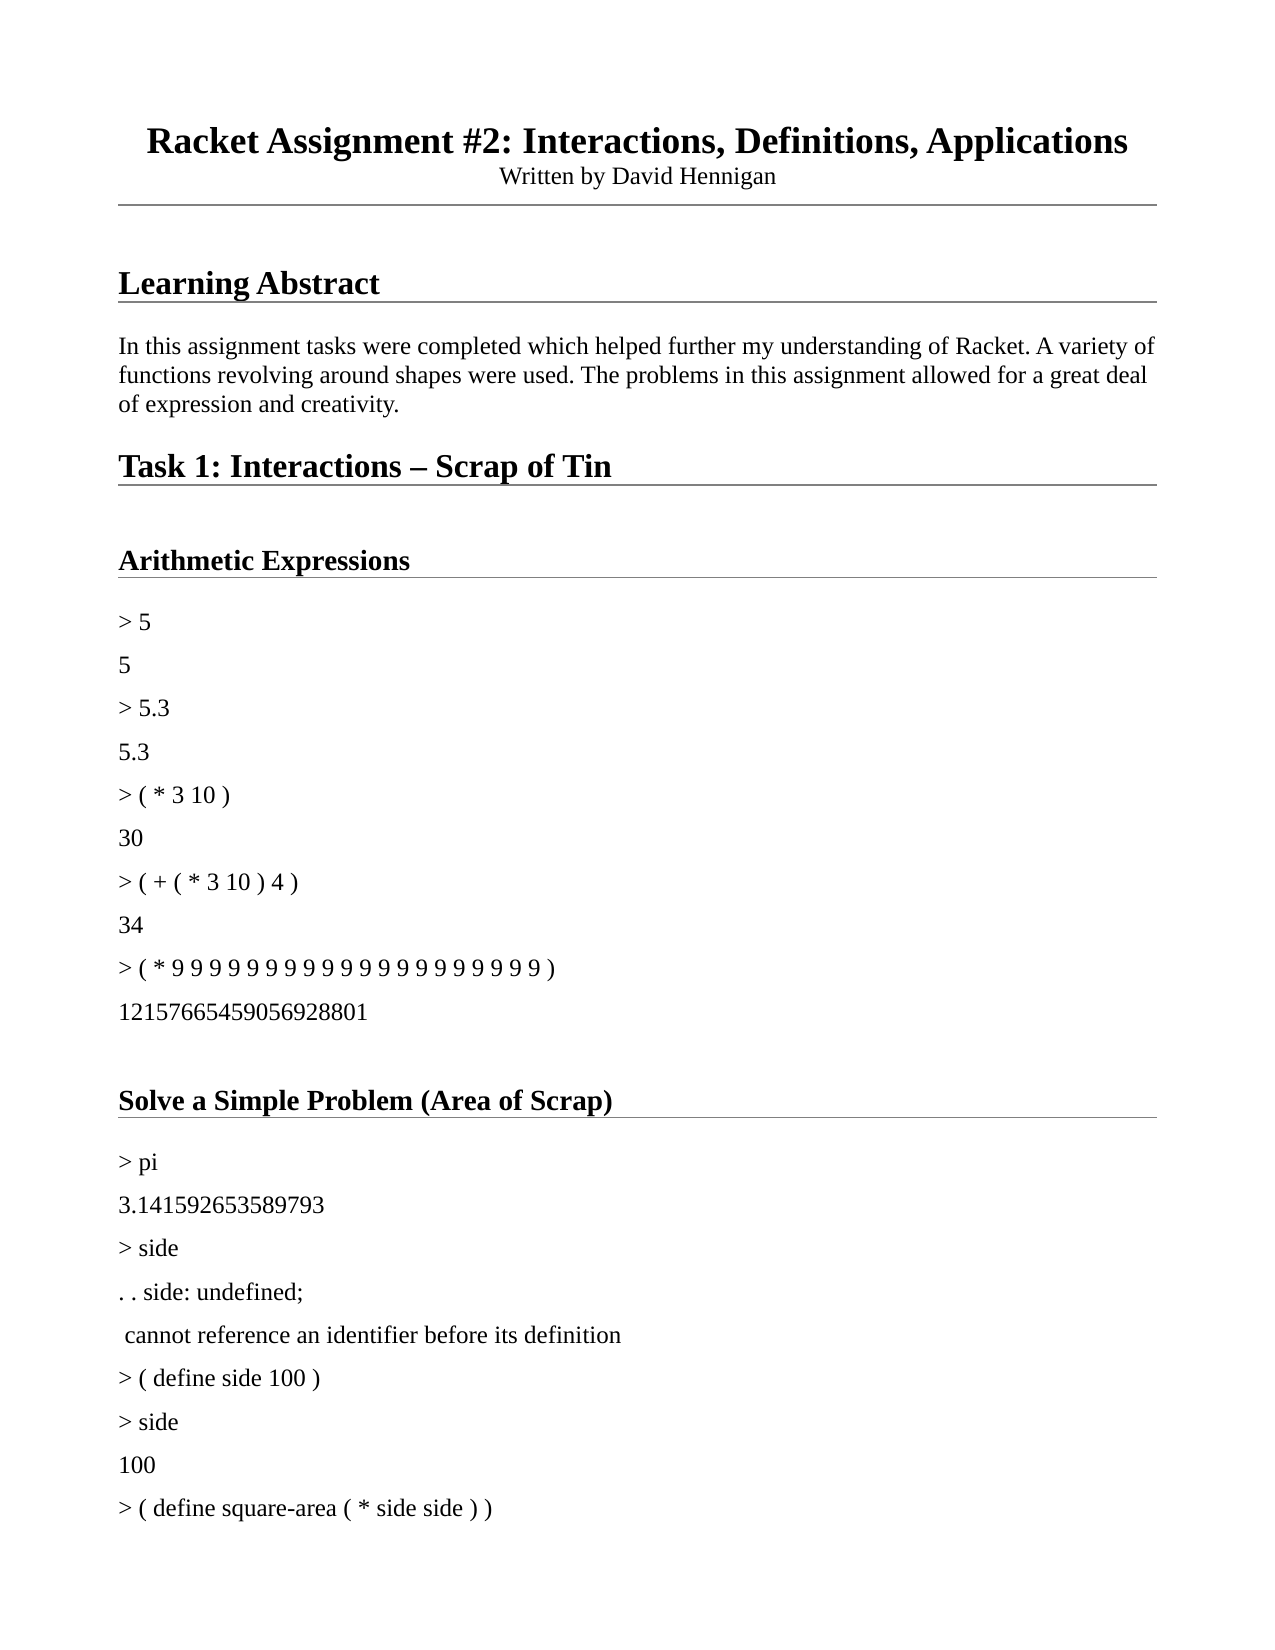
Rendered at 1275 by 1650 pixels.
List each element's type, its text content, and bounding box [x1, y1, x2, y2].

text Task 1: Interactions – Scrap of Tin [118, 446, 1157, 484]
text 34 [118, 910, 1157, 939]
text > ( * 3 10 ) [118, 780, 1157, 809]
text > ( define square-area ( * side side ) ) [118, 1493, 1157, 1522]
text > pi [118, 1147, 1157, 1176]
text . . side: undefined; [118, 1277, 1157, 1306]
text > 5.3 [118, 693, 1157, 722]
text 100 [118, 1450, 1157, 1479]
text Written by David Hennigan [118, 161, 1157, 190]
text > 5 [118, 607, 1157, 635]
text 5 [118, 650, 1157, 679]
text 30 [118, 823, 1157, 852]
text 5.3 [118, 737, 1157, 765]
text > ( + ( * 3 10 ) 4 ) [118, 867, 1157, 895]
text Racket Assignment #2: Interactions, Definitions, Applications [118, 118, 1157, 161]
text Arithmetic Expressions [118, 543, 1157, 577]
text 3.141592653589793 [118, 1190, 1157, 1219]
text 12157665459056928801 [118, 997, 1157, 1025]
text Solve a Simple Problem (Area of Scrap) [118, 1083, 1157, 1117]
text In this assignment tasks were completed which helped further my understanding of Racket. A variety of functions revolving around shapes were used. The problems in this assignment allowed for a great deal of expression and creativity. [118, 331, 1157, 417]
text Learning Abstract [118, 263, 1157, 301]
text > ( * 9 9 9 9 9 9 9 9 9 9 9 9 9 9 9 9 9 9 9 9 ) [118, 953, 1157, 982]
text cannot reference an identifier before its definition [118, 1320, 1157, 1349]
text > ( define side 100 ) [118, 1363, 1157, 1392]
text > side [118, 1233, 1157, 1262]
text > side [118, 1407, 1157, 1436]
